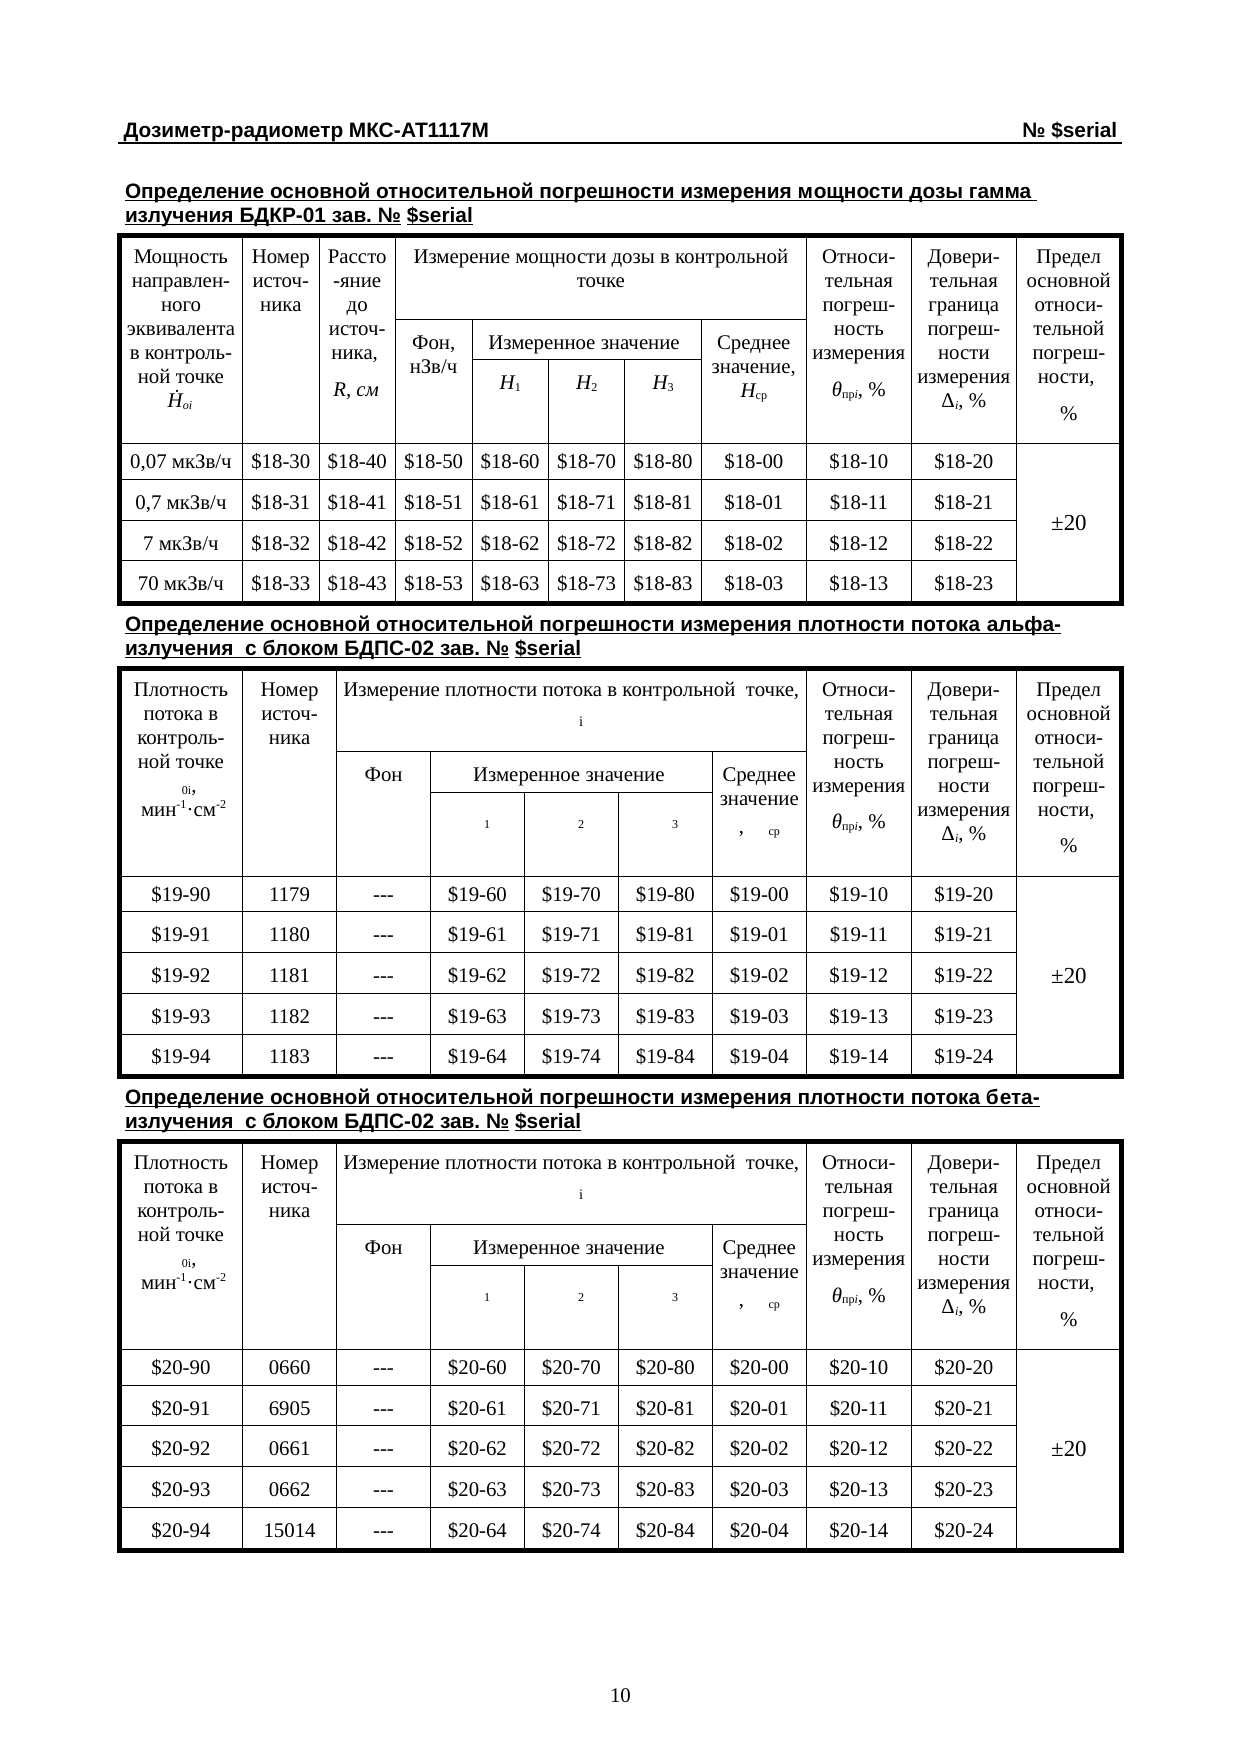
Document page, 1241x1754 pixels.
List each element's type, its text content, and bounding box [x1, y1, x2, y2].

table_cell Мощность направлен-ного эквивалента в контроль-ной точке Ḣoi [122, 238, 242, 443]
table_cell $19-64 [431, 1035, 524, 1074]
table_cell 0,07 мкЗв/ч [122, 444, 242, 479]
table_cell ±20 [1017, 444, 1119, 601]
table_cell H1 [473, 360, 548, 443]
table_cell --- [337, 877, 430, 911]
table_cell $18-53 [396, 561, 472, 601]
table_cell $19-74 [525, 1035, 618, 1074]
table_cell 2 [525, 1266, 618, 1349]
table_cell $19-03 [713, 994, 806, 1033]
table_cell $19-94 [122, 1035, 242, 1074]
table_cell 1 [431, 793, 524, 876]
table_cell --- [337, 1035, 430, 1074]
table_cell $18-01 [702, 480, 806, 519]
table_cell $19-60 [431, 877, 524, 911]
table_cell $18-23 [912, 561, 1016, 601]
table_cell $19-72 [525, 953, 618, 993]
table_cell $18-80 [625, 444, 701, 479]
table_cell 1183 [243, 1035, 336, 1074]
table_cell $18-51 [396, 480, 472, 519]
table_cell $20-72 [525, 1426, 618, 1466]
table_cell $19-71 [525, 912, 618, 952]
table_cell Предел основной относи-тельной погреш-ности, % [1017, 1144, 1119, 1349]
table_cell Довери-тельная граница погреш-ности измерения Δi, % [912, 238, 1016, 443]
table_cell $19-20 [912, 877, 1016, 911]
table_cell Довери-тельная граница погреш-ности измерения Δi, % [912, 671, 1016, 876]
table_cell Фон [337, 752, 430, 876]
table_cell $19-62 [431, 953, 524, 993]
table_cell $19-61 [431, 912, 524, 952]
table_cell Плотность потока в контроль-ной точке 0i, мин-1·см-2 [122, 671, 242, 876]
table_cell $20-10 [807, 1350, 911, 1384]
table_cell $18-83 [625, 561, 701, 601]
table_cell $19-80 [619, 877, 712, 911]
table_cell $18-02 [702, 521, 806, 560]
table_cell Номер источ-ника [243, 238, 319, 443]
table_cell $18-31 [243, 480, 319, 519]
table_cell ±20 [1017, 877, 1119, 1074]
table_cell $20-70 [525, 1350, 618, 1384]
table_cell Относи-тельная погреш-ность измерения θпрi, % [807, 238, 911, 443]
table_cell $20-22 [912, 1426, 1016, 1466]
table_cell $20-81 [619, 1386, 712, 1425]
table_cell $20-12 [807, 1426, 911, 1466]
table_cell $20-73 [525, 1467, 618, 1507]
table_cell $20-71 [525, 1386, 618, 1425]
table_cell Рассто-яние до источ-ника, R, см [320, 238, 395, 443]
table_cell 6905 [243, 1386, 336, 1425]
table_cell $18-03 [702, 561, 806, 601]
table_cell Относи-тельная погреш-ность измерения θпрi, % [807, 671, 911, 876]
table_cell Довери-тельная граница погреш-ности измерения Δi, % [912, 1144, 1016, 1349]
table_cell Измеренное значение [473, 320, 701, 359]
table_cell H2 [549, 360, 624, 443]
table_cell $20-84 [619, 1508, 712, 1547]
table_cell $20-04 [713, 1508, 806, 1547]
table_cell $19-12 [807, 953, 911, 993]
table_cell $19-00 [713, 877, 806, 911]
table_cell $20-24 [912, 1508, 1016, 1547]
table_cell 1 [431, 1266, 524, 1349]
table_cell $20-61 [431, 1386, 524, 1425]
table_cell Предел основной относи-тельной погреш-ности, % [1017, 238, 1119, 443]
table_cell Фон, нЗв/ч [396, 320, 472, 443]
table_cell $18-52 [396, 521, 472, 560]
table_cell 2 [525, 793, 618, 876]
table_cell $19-23 [912, 994, 1016, 1033]
table_cell $19-83 [619, 994, 712, 1033]
table_cell $20-23 [912, 1467, 1016, 1507]
table_cell 0662 [243, 1467, 336, 1507]
table_cell 1180 [243, 912, 336, 952]
table_header Определение основной относительной погрешности измерения плотности потока бета-излучения с блоком БДПС-02 зав. № $serial [119, 1079, 1121, 1139]
table_cell Среднее значение, ср [713, 752, 806, 876]
table_cell Фон [337, 1225, 430, 1349]
table_cell $20-00 [713, 1350, 806, 1384]
table_cell $20-11 [807, 1386, 911, 1425]
table_cell 70 мкЗв/ч [122, 561, 242, 601]
table_cell --- [337, 1350, 430, 1384]
table_cell $19-90 [122, 877, 242, 911]
table_cell $19-22 [912, 953, 1016, 993]
table_cell 0,7 мкЗв/ч [122, 480, 242, 519]
table_cell $18-61 [473, 480, 548, 519]
table_cell $20-92 [122, 1426, 242, 1466]
table_cell 0660 [243, 1350, 336, 1384]
table_cell $18-81 [625, 480, 701, 519]
table_cell Относи-тельная погреш-ность измерения θпрi, % [807, 1144, 911, 1349]
table_cell $18-40 [320, 444, 395, 479]
table_cell $18-82 [625, 521, 701, 560]
table_cell 1182 [243, 994, 336, 1033]
table_cell --- [337, 1508, 430, 1547]
table_cell $20-91 [122, 1386, 242, 1425]
table_cell $18-30 [243, 444, 319, 479]
table_cell $20-62 [431, 1426, 524, 1466]
table_cell $20-82 [619, 1426, 712, 1466]
table_cell --- [337, 1467, 430, 1507]
table_cell $20-64 [431, 1508, 524, 1547]
table_cell $18-60 [473, 444, 548, 479]
table_cell $19-24 [912, 1035, 1016, 1074]
table_cell $18-62 [473, 521, 548, 560]
table_cell Среднее значение, Hср [702, 320, 806, 443]
table_cell $19-92 [122, 953, 242, 993]
table_cell $20-60 [431, 1350, 524, 1384]
table_cell $18-72 [549, 521, 624, 560]
table_cell $18-63 [473, 561, 548, 601]
table_cell --- [337, 1426, 430, 1466]
table_cell Номер источ-ника [243, 671, 336, 876]
table_cell $19-73 [525, 994, 618, 1033]
table_cell $20-13 [807, 1467, 911, 1507]
table_cell $19-04 [713, 1035, 806, 1074]
table_cell $18-32 [243, 521, 319, 560]
table_cell Измерение мощности дозы в контрольной точке [396, 238, 806, 319]
table_cell $19-84 [619, 1035, 712, 1074]
table_cell Плотность потока в контроль-ной точке 0i, мин-1·см-2 [122, 1144, 242, 1349]
table_cell $19-13 [807, 994, 911, 1033]
table_cell $18-10 [807, 444, 911, 479]
table_cell $19-21 [912, 912, 1016, 952]
table_cell 7 мкЗв/ч [122, 521, 242, 560]
table_cell 0661 [243, 1426, 336, 1466]
table_cell $18-12 [807, 521, 911, 560]
table_cell 3 [619, 1266, 712, 1349]
table_cell $19-02 [713, 953, 806, 993]
table_cell $20-93 [122, 1467, 242, 1507]
table_cell $18-11 [807, 480, 911, 519]
table_cell 15014 [243, 1508, 336, 1547]
table_cell Измерение плотности потока в контрольной точке, i [337, 1144, 806, 1224]
table_cell $18-00 [702, 444, 806, 479]
table_cell Измерение плотности потока в контрольной точке, i [337, 671, 806, 751]
table_cell $19-93 [122, 994, 242, 1033]
table_cell Измеренное значение [431, 1225, 712, 1265]
table_cell $20-90 [122, 1350, 242, 1384]
table_cell Измеренное значение [431, 752, 712, 792]
table_cell --- [337, 994, 430, 1033]
table_header Определение основной относительной погрешности измерения мощности дозы гамма излучения БДКР-01 зав. № $serial [119, 174, 1121, 233]
table_cell $18-43 [320, 561, 395, 601]
table_cell $20-74 [525, 1508, 618, 1547]
table_cell $18-13 [807, 561, 911, 601]
table_cell $18-73 [549, 561, 624, 601]
table_cell $18-50 [396, 444, 472, 479]
table_header Определение основной относительной погрешности измерения плотности потока альфа-излучения с блоком БДПС-02 зав. № $serial [119, 606, 1121, 666]
table_cell $20-63 [431, 1467, 524, 1507]
table_cell Номер источ-ника [243, 1144, 336, 1349]
table_cell --- [337, 1386, 430, 1425]
table_cell $18-71 [549, 480, 624, 519]
table_cell Предел основной относи-тельной погреш-ности, % [1017, 671, 1119, 876]
table_cell $20-21 [912, 1386, 1016, 1425]
table_cell ±20 [1017, 1350, 1119, 1547]
table_cell $18-33 [243, 561, 319, 601]
table_cell $20-80 [619, 1350, 712, 1384]
table_cell $18-22 [912, 521, 1016, 560]
table_cell $20-83 [619, 1467, 712, 1507]
table_cell 1179 [243, 877, 336, 911]
table_cell H3 [625, 360, 701, 443]
table_cell $20-94 [122, 1508, 242, 1547]
table_cell $20-14 [807, 1508, 911, 1547]
table_cell $19-10 [807, 877, 911, 911]
table_cell --- [337, 953, 430, 993]
table_cell $19-82 [619, 953, 712, 993]
table_cell $20-20 [912, 1350, 1016, 1384]
table_cell $18-70 [549, 444, 624, 479]
table_cell $18-20 [912, 444, 1016, 479]
table_cell $20-02 [713, 1426, 806, 1466]
table_cell Среднее значение, ср [713, 1225, 806, 1349]
table_cell 1181 [243, 953, 336, 993]
table_cell $18-42 [320, 521, 395, 560]
table_cell $19-70 [525, 877, 618, 911]
table_cell $19-01 [713, 912, 806, 952]
table_cell $19-91 [122, 912, 242, 952]
table_cell --- [337, 912, 430, 952]
table_cell $19-81 [619, 912, 712, 952]
table_cell $19-14 [807, 1035, 911, 1074]
table_cell $19-11 [807, 912, 911, 952]
table_cell $18-41 [320, 480, 395, 519]
table_cell $18-21 [912, 480, 1016, 519]
table_cell 3 [619, 793, 712, 876]
table_cell $20-01 [713, 1386, 806, 1425]
table_cell $19-63 [431, 994, 524, 1033]
table_cell $20-03 [713, 1467, 806, 1507]
